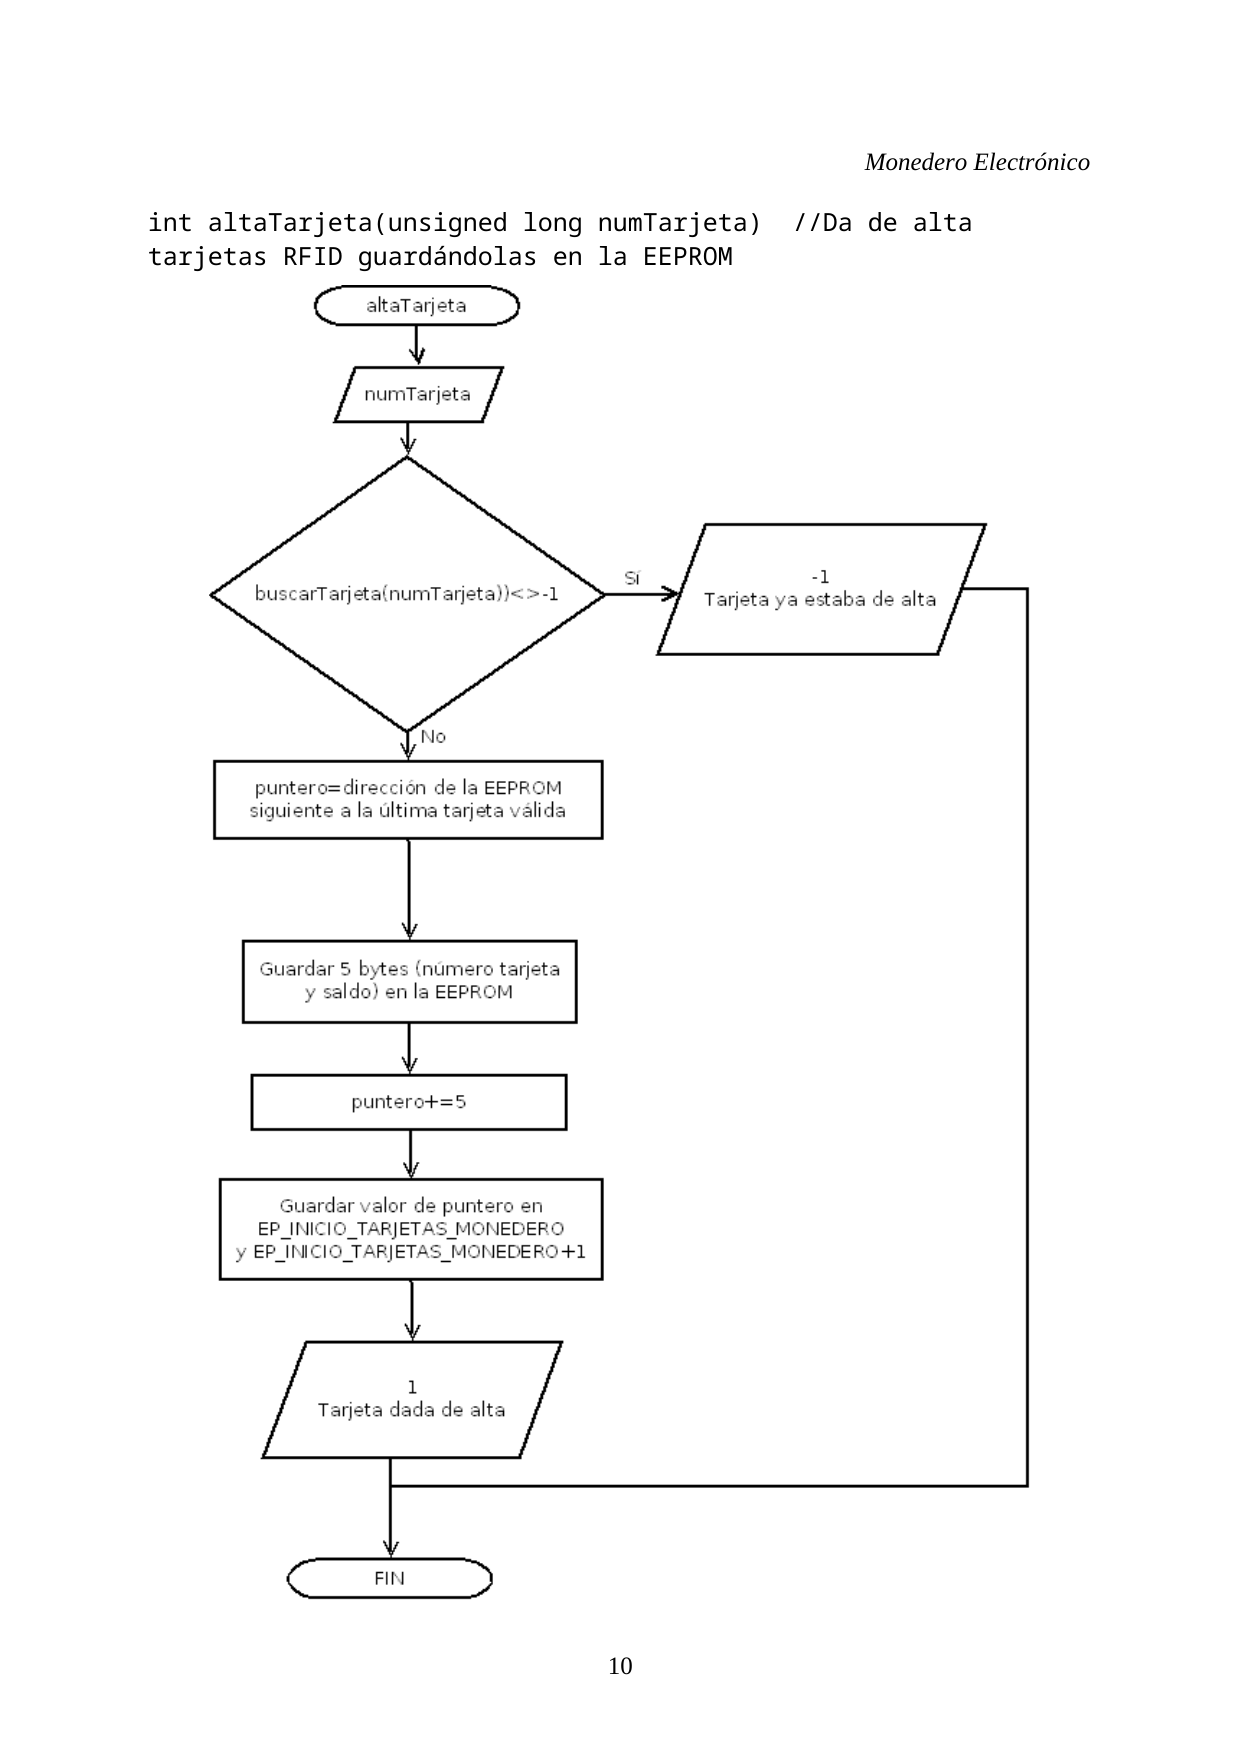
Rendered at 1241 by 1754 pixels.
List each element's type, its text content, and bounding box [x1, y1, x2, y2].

picture [209, 285, 1032, 1602]
text int altaTarjeta(unsigned long numTarjeta) //Da de alta tarjetas RFID guardándolas en la EEPROM [148, 205, 1092, 273]
